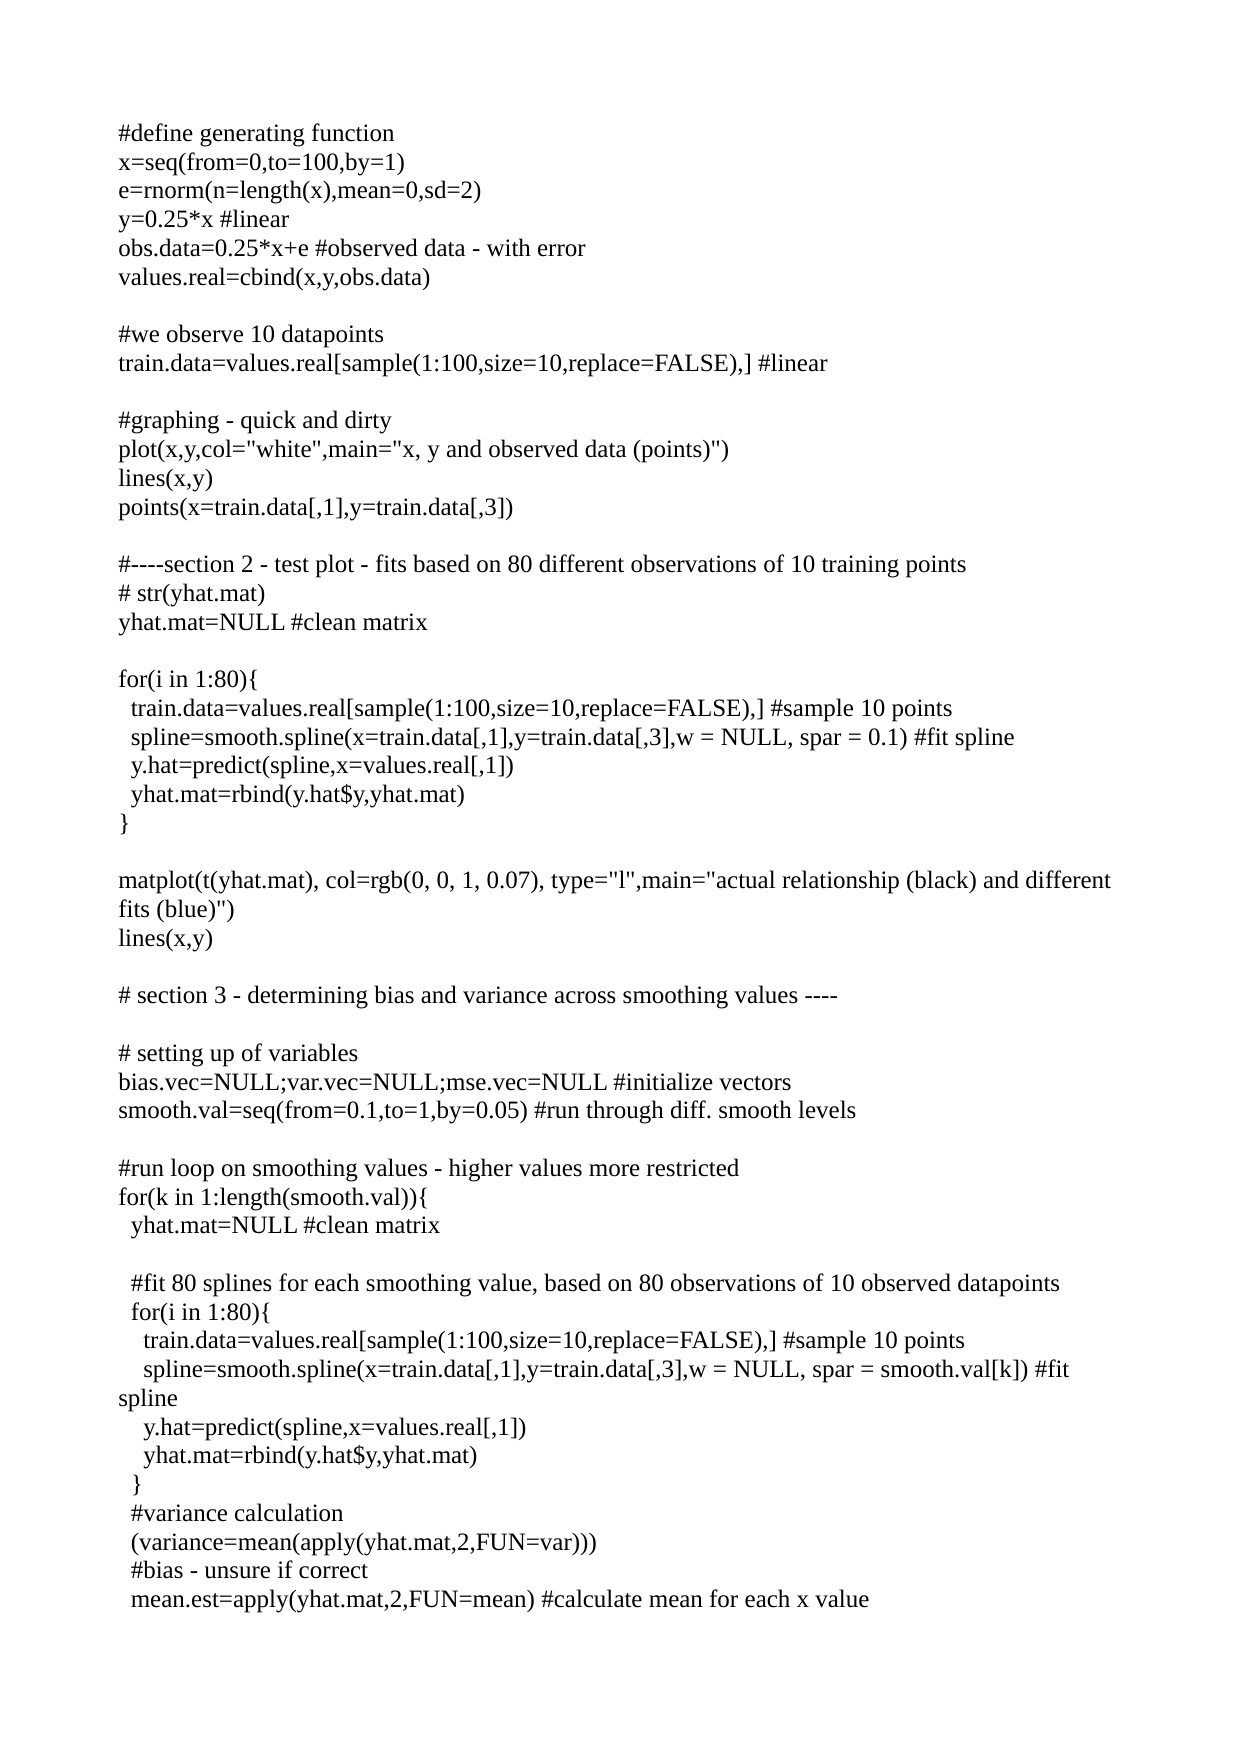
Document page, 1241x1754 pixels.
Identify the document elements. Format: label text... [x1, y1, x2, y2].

text } [118, 1469, 1122, 1498]
text #graphing - quick and dirty [118, 406, 1122, 434]
text # section 3 - determining bias and variance across smoothing values ---- [118, 981, 1122, 1009]
text yhat.mat=NULL #clean matrix [118, 607, 1122, 636]
text #----section 2 - test plot - fits based on 80 different observations of 10 training points [118, 549, 1122, 578]
text #fit 80 splines for each smoothing value, based on 80 observations of 10 observed datapoints [118, 1268, 1122, 1297]
text matplot(t(yhat.mat), col=rgb(0, 0, 1, 0.07), type="l",main="actual relationship (black) and different fits (blue)") [118, 866, 1122, 923]
text # setting up of variables [118, 1038, 1122, 1067]
text spline=smooth.spline(x=train.data[,1],y=train.data[,3],w = NULL, spar = smooth.val[k]) #fit spline [118, 1354, 1122, 1412]
text plot(x,y,col="white",main="x, y and observed data (points)") [118, 434, 1122, 463]
text x=seq(from=0,to=100,by=1) [118, 147, 1122, 176]
text #run loop on smoothing values - higher values more restricted [118, 1153, 1122, 1182]
text # str(yhat.mat) [118, 578, 1122, 607]
text lines(x,y) [118, 923, 1122, 952]
text for(i in 1:80){ [118, 664, 1122, 693]
text yhat.mat=rbind(y.hat$y,yhat.mat) [118, 1441, 1122, 1469]
text train.data=values.real[sample(1:100,size=10,replace=FALSE),] #sample 10 points [118, 693, 1122, 722]
text points(x=train.data[,1],y=train.data[,3]) [118, 492, 1122, 521]
text train.data=values.real[sample(1:100,size=10,replace=FALSE),] #sample 10 points [118, 1326, 1122, 1354]
text for(k in 1:length(smooth.val)){ [118, 1182, 1122, 1211]
text smooth.val=seq(from=0.1,to=1,by=0.05) #run through diff. smooth levels [118, 1096, 1122, 1124]
text mean.est=apply(yhat.mat,2,FUN=mean) #calculate mean for each x value [118, 1584, 1122, 1613]
text y.hat=predict(spline,x=values.real[,1]) [118, 751, 1122, 779]
text yhat.mat=rbind(y.hat$y,yhat.mat) [118, 779, 1122, 808]
text yhat.mat=NULL #clean matrix [118, 1211, 1122, 1239]
text values.real=cbind(x,y,obs.data) [118, 262, 1122, 291]
text lines(x,y) [118, 463, 1122, 492]
text } [118, 808, 1122, 837]
text (variance=mean(apply(yhat.mat,2,FUN=var))) [118, 1527, 1122, 1556]
text #variance calculation [118, 1498, 1122, 1527]
text #define generating function [118, 118, 1122, 147]
text train.data=values.real[sample(1:100,size=10,replace=FALSE),] #linear [118, 348, 1122, 377]
text e=rnorm(n=length(x),mean=0,sd=2) [118, 176, 1122, 204]
text for(i in 1:80){ [118, 1297, 1122, 1326]
text y.hat=predict(spline,x=values.real[,1]) [118, 1412, 1122, 1441]
text #we observe 10 datapoints [118, 319, 1122, 348]
text #bias - unsure if correct [118, 1556, 1122, 1584]
text obs.data=0.25*x+e #observed data - with error [118, 233, 1122, 262]
text y=0.25*x #linear [118, 204, 1122, 233]
text bias.vec=NULL;var.vec=NULL;mse.vec=NULL #initialize vectors [118, 1067, 1122, 1096]
text spline=smooth.spline(x=train.data[,1],y=train.data[,3],w = NULL, spar = 0.1) #fit spline [118, 722, 1122, 751]
